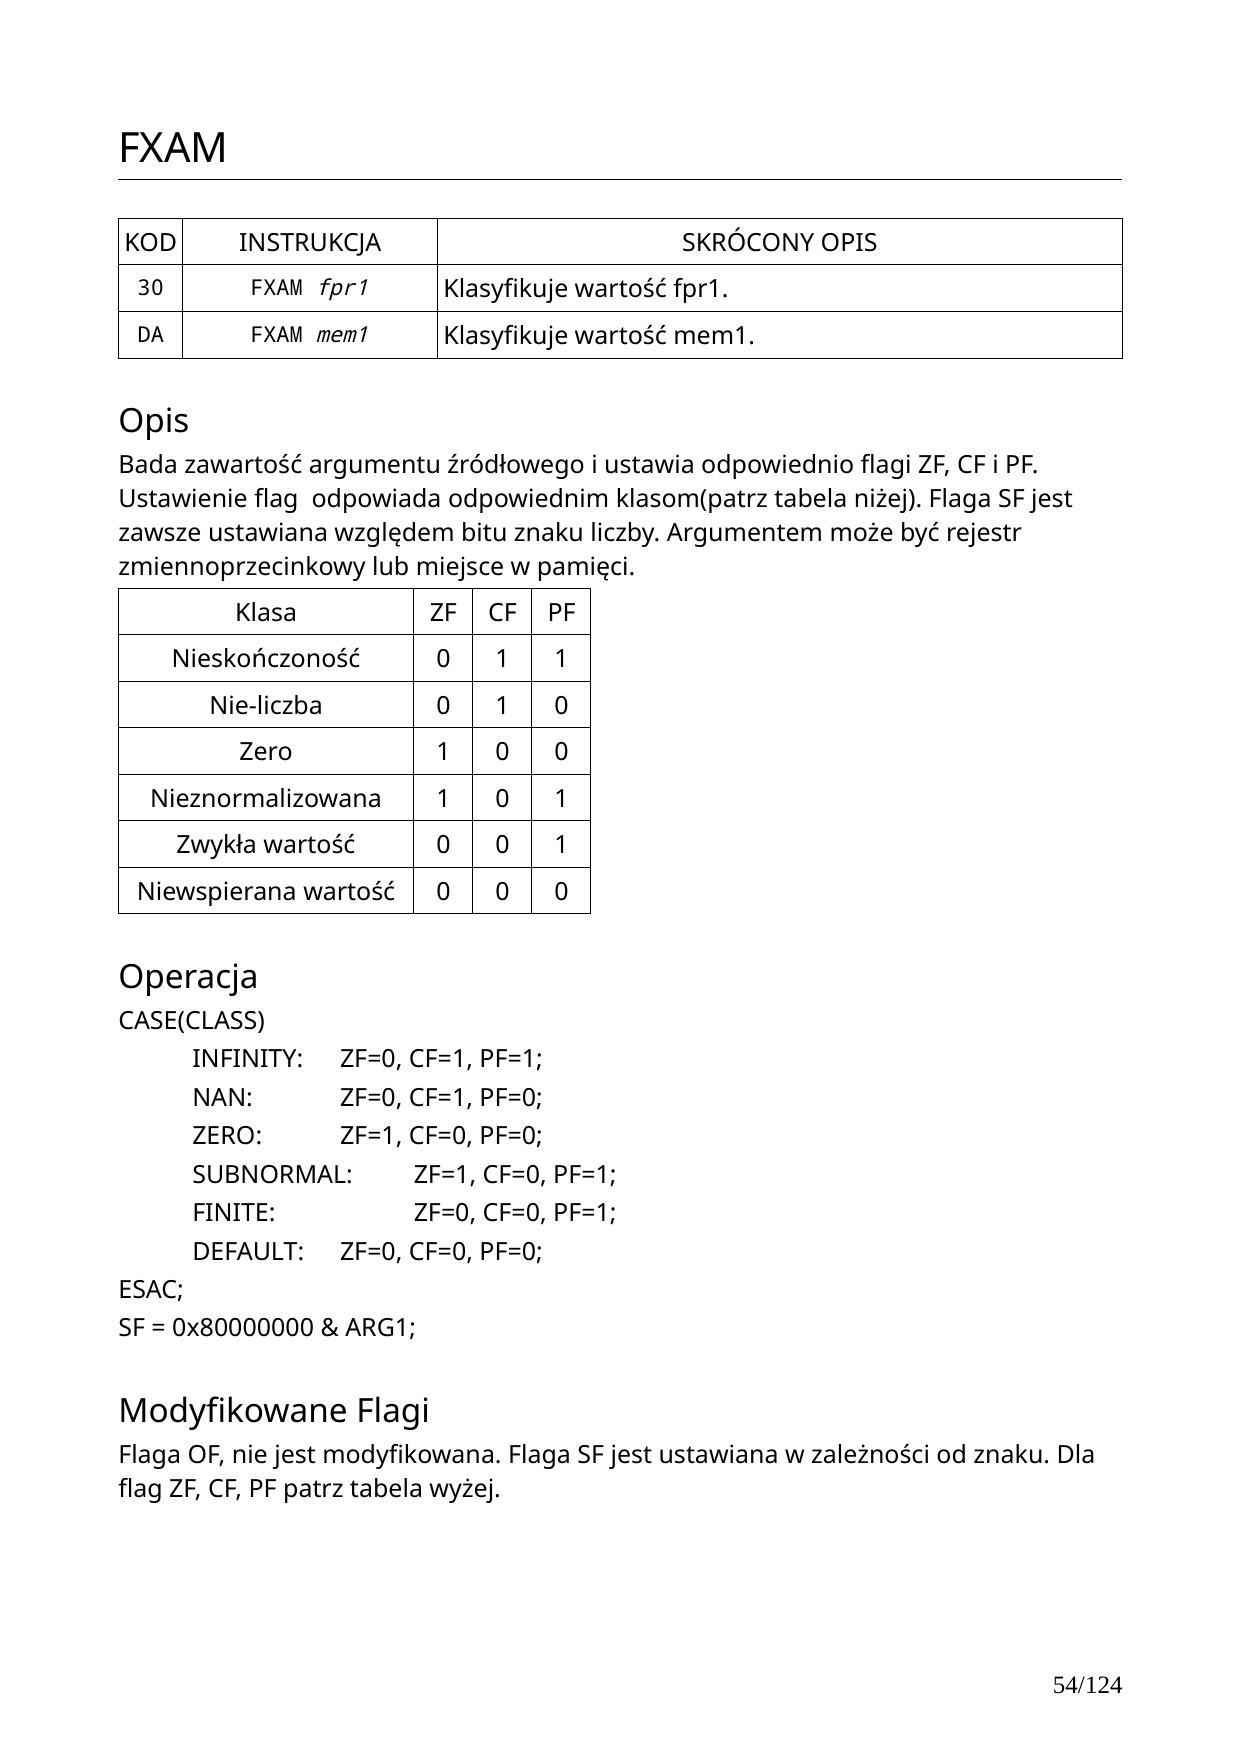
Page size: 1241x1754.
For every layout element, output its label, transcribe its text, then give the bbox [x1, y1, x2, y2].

table_cell Zero [119, 728, 413, 774]
table_cell 0 [473, 821, 531, 867]
table_cell 1 [532, 635, 590, 681]
table_cell FXAM fpr1 [183, 265, 437, 311]
table_header ZF [414, 589, 472, 634]
table_cell 1 [532, 775, 590, 820]
table_cell 0 [532, 682, 590, 727]
table_cell Niewspierana wartość [119, 868, 413, 913]
text ZERO: ZF=1, CF=0, PF=0; [118, 1118, 1122, 1156]
text FINITE: ZF=0, CF=0, PF=1; [118, 1195, 1122, 1233]
text FXAM [118, 118, 1122, 179]
table_cell Klasyfikuje wartość fpr1. [438, 265, 1122, 311]
text NAN: ZF=0, CF=1, PF=0; [118, 1079, 1122, 1118]
table_cell 0 [532, 728, 590, 774]
table_cell 0 [532, 868, 590, 913]
table_cell 1 [532, 821, 590, 867]
text Bada zawartość argumentu źródłowego i ustawia odpowiednio flagi ZF, CF i PF. Ustawienie flag odpowiada odpowiednim klasom(patrz tabela niżej). Flaga SF jest zawsze ustawiana względem bitu znaku liczby. Argumentem może być rejestr zmiennoprzecinkowy lub miejsce w pamięci. [118, 447, 1122, 587]
text CASE(CLASS) [118, 1003, 1122, 1041]
table_cell 1 [473, 682, 531, 727]
table_header CF [473, 589, 531, 634]
text DEFAULT: ZF=0, CF=0, PF=0; [118, 1233, 1122, 1272]
text INFINITY: ZF=0, CF=1, PF=1; [118, 1041, 1122, 1079]
table_cell FXAM mem1 [183, 312, 437, 357]
table_header Klasa [119, 589, 413, 634]
table_header KOD [119, 219, 182, 264]
table_cell Nieznormalizowana [119, 775, 413, 820]
text Modyfikowane Flagi [118, 1387, 1122, 1437]
text Opis [118, 397, 1122, 447]
table_cell 0 [414, 682, 472, 727]
table_cell Nieskończoność [119, 635, 413, 681]
table_header SKRÓCONY OPIS [438, 219, 1122, 264]
table_cell 1 [473, 635, 531, 681]
text Flaga OF, nie jest modyfikowana. Flaga SF jest ustawiana w zależności od znaku. Dla flag ZF, CF, PF patrz tabela wyżej. [118, 1437, 1122, 1509]
table_cell Nie-liczba [119, 682, 413, 727]
text Operacja [118, 953, 1122, 1003]
table_cell Klasyfikuje wartość mem1. [438, 312, 1122, 357]
table_cell 0 [414, 868, 472, 913]
table_cell 0 [473, 868, 531, 913]
table_cell 0 [473, 728, 531, 774]
table_cell 1 [414, 775, 472, 820]
table_cell Zwykła wartość [119, 821, 413, 867]
table_header PF [532, 589, 590, 634]
table_cell 0 [414, 635, 472, 681]
table_cell 30 [119, 265, 182, 311]
table_cell 0 [473, 775, 531, 820]
text SUBNORMAL: ZF=1, CF=0, PF=1; [118, 1156, 1122, 1195]
table_header INSTRUKCJA [183, 219, 437, 264]
text SF = 0x80000000 & ARG1; [118, 1310, 1122, 1348]
table_cell 0 [414, 821, 472, 867]
table_cell 1 [414, 728, 472, 774]
text ESAC; [118, 1272, 1122, 1310]
table_cell DA [119, 312, 182, 357]
